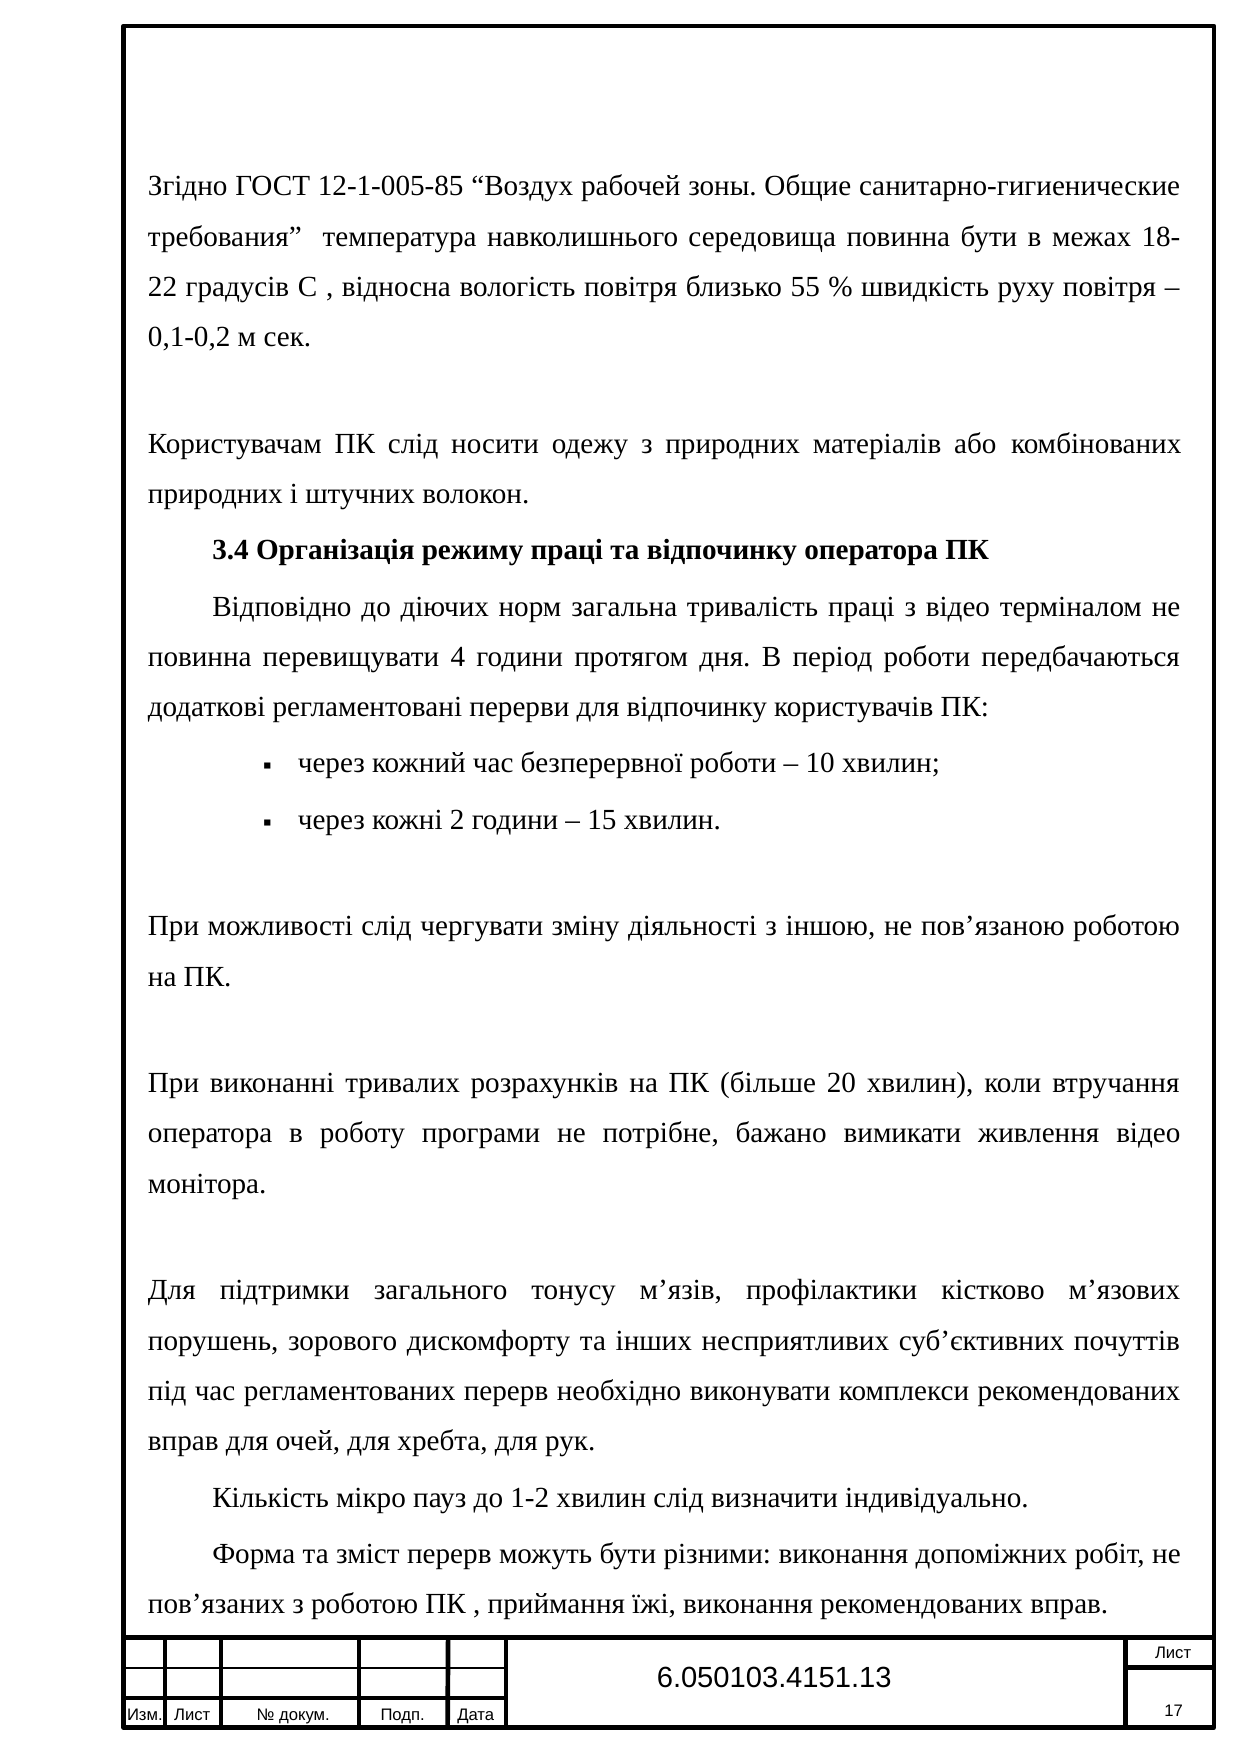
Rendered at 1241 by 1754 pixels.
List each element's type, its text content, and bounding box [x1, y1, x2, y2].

text Відповідно до діючих норм загальна тривалість праці з відео терміналом не повинна перевищувати 4 години протягом дня. В період роботи передбачаються додаткові регламентовані перерви для відпочинку користувачів ПК: [148, 589, 1181, 723]
text Для підтримки загального тонусу м’язів, профілактики кістково м’язових порушень, зорового дискомфорту та інших несприятливих суб’єктивних почуттів під час регламентованих перерв необхідно виконувати комплекси рекомендованих вправ для очей, для хребта, для рук. [148, 1222, 1181, 1457]
text Кількість мікро пауз до 1-2 хвилин слід визначити індивідуально. [148, 1480, 1181, 1513]
text При виконанні тривалих розрахунків на ПК (більше 20 хвилин), коли втручання оператора в роботу програми не потрібне, бажано вимикати живлення відео монітора. [148, 1015, 1181, 1199]
list через кожні 2 години – 15 хвилин. [260, 802, 1181, 835]
text Згідно ГОСТ 12-1-005-85 “Воздух рабочей зоны. Общие санитарно-гигиенические требования” температура навколишнього середовища повинна бути в межах 18-22 градусів С , відносна вологість повітря близько 55 % швидкість руху повітря – 0,1-0,2 м сек. [148, 118, 1181, 353]
text При можливості слід чергувати зміну діяльності з іншою, не пов’язаною роботою на ПК. [148, 858, 1181, 992]
text Користувачам ПК слід носити одежу з природних матеріалів або комбінованих природних і штучних волокон. [148, 376, 1181, 510]
list через кожний час безперервної роботи – 10 хвилин; [260, 746, 1181, 779]
text Форма та зміст перерв можуть бути різними: виконання допоміжних робіт, не пов’язаних з роботою ПК , приймання їжі, виконання рекомендованих вправ. [148, 1536, 1181, 1620]
text 3.4 Організація режиму праці та відпочинку оператора ПК [148, 532, 1181, 566]
